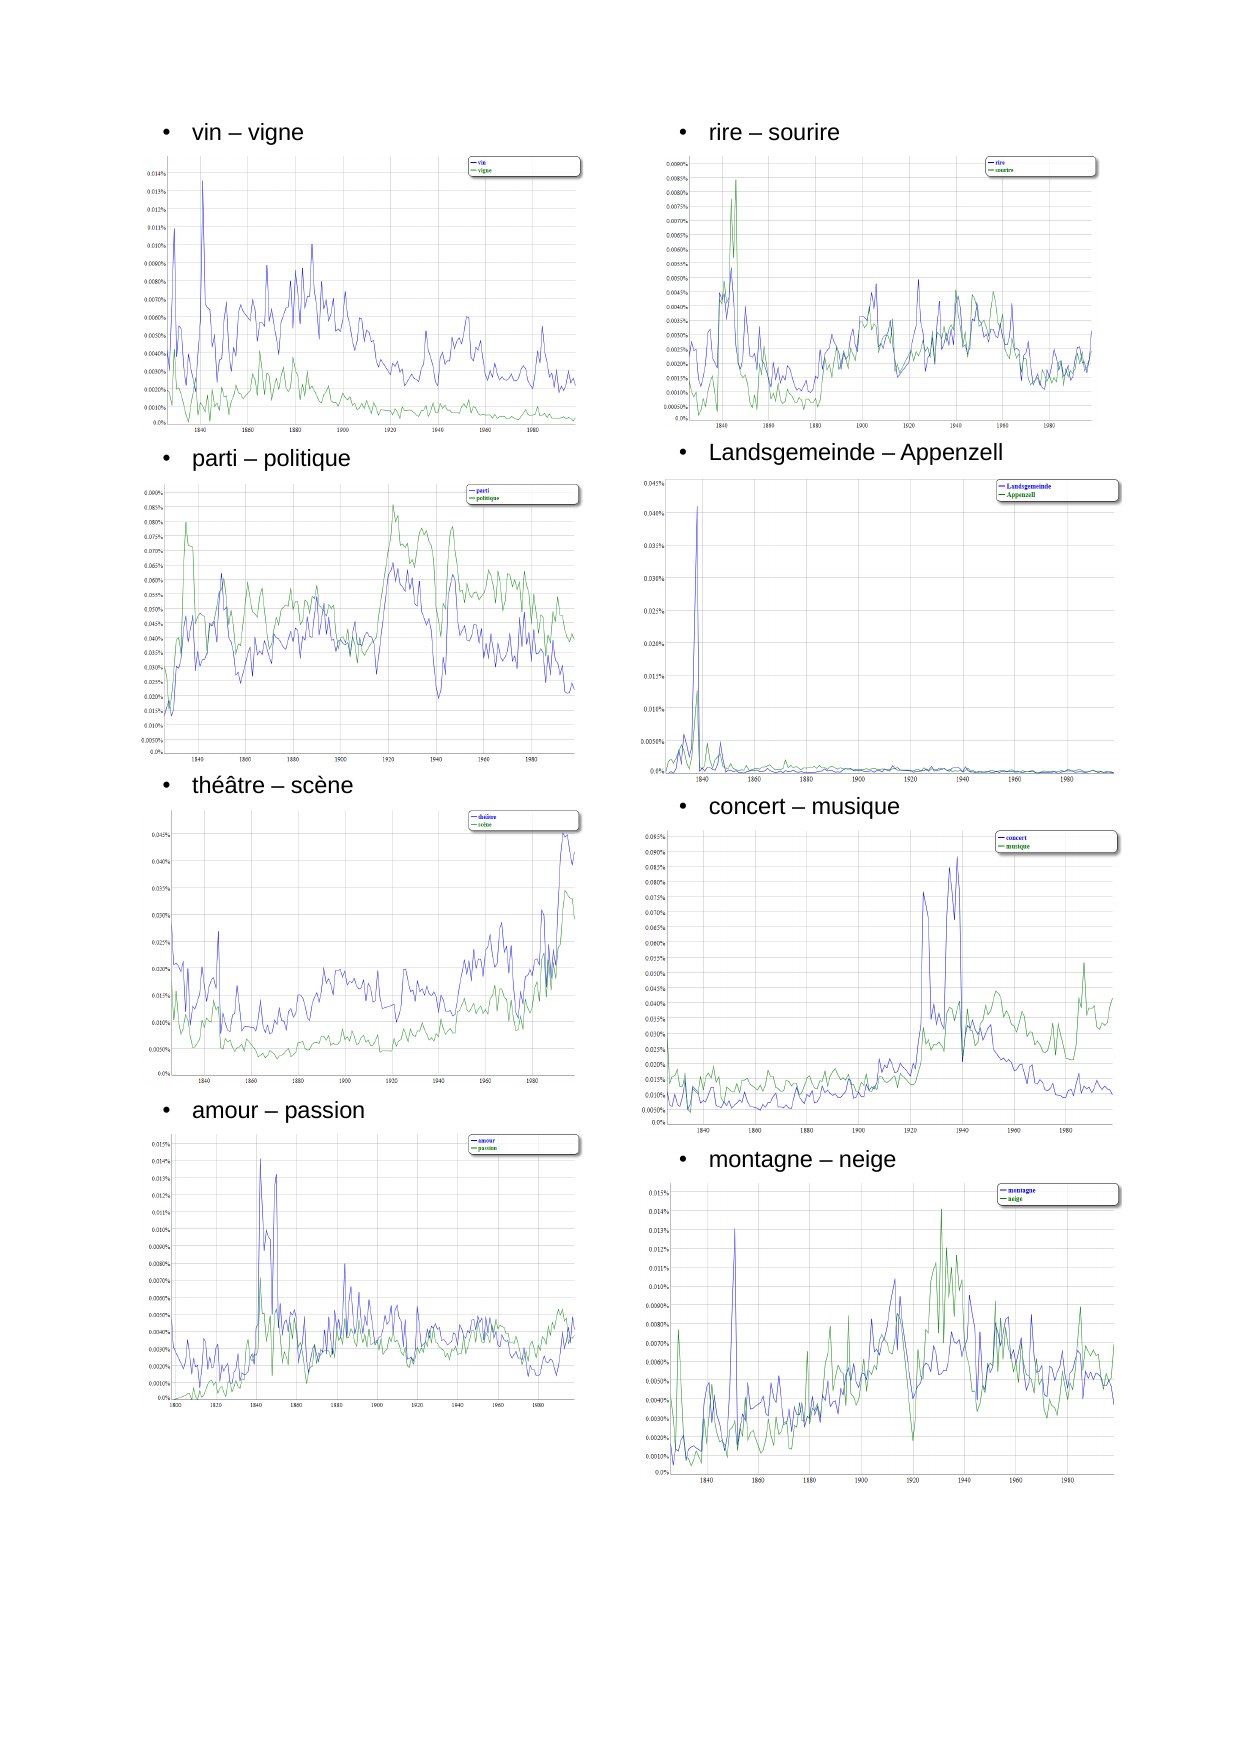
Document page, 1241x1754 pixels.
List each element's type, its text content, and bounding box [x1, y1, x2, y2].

list concert – musique [679, 783, 1122, 820]
list rire – sourire [679, 118, 1122, 145]
picture [140, 155, 584, 434]
list amour – passion [162, 809, 605, 1123]
picture [140, 808, 584, 1086]
list vin – vigne [162, 118, 605, 145]
list Landsgemeinde – Appenzell [679, 155, 1122, 466]
picture [634, 1182, 1123, 1484]
picture [634, 830, 1123, 1136]
picture [140, 1133, 584, 1409]
picture [634, 476, 1123, 783]
picture [140, 481, 584, 762]
list montagne – neige [679, 1136, 1122, 1172]
list parti – politique [162, 155, 605, 471]
picture [656, 155, 1100, 429]
list théâtre – scène [162, 481, 605, 798]
